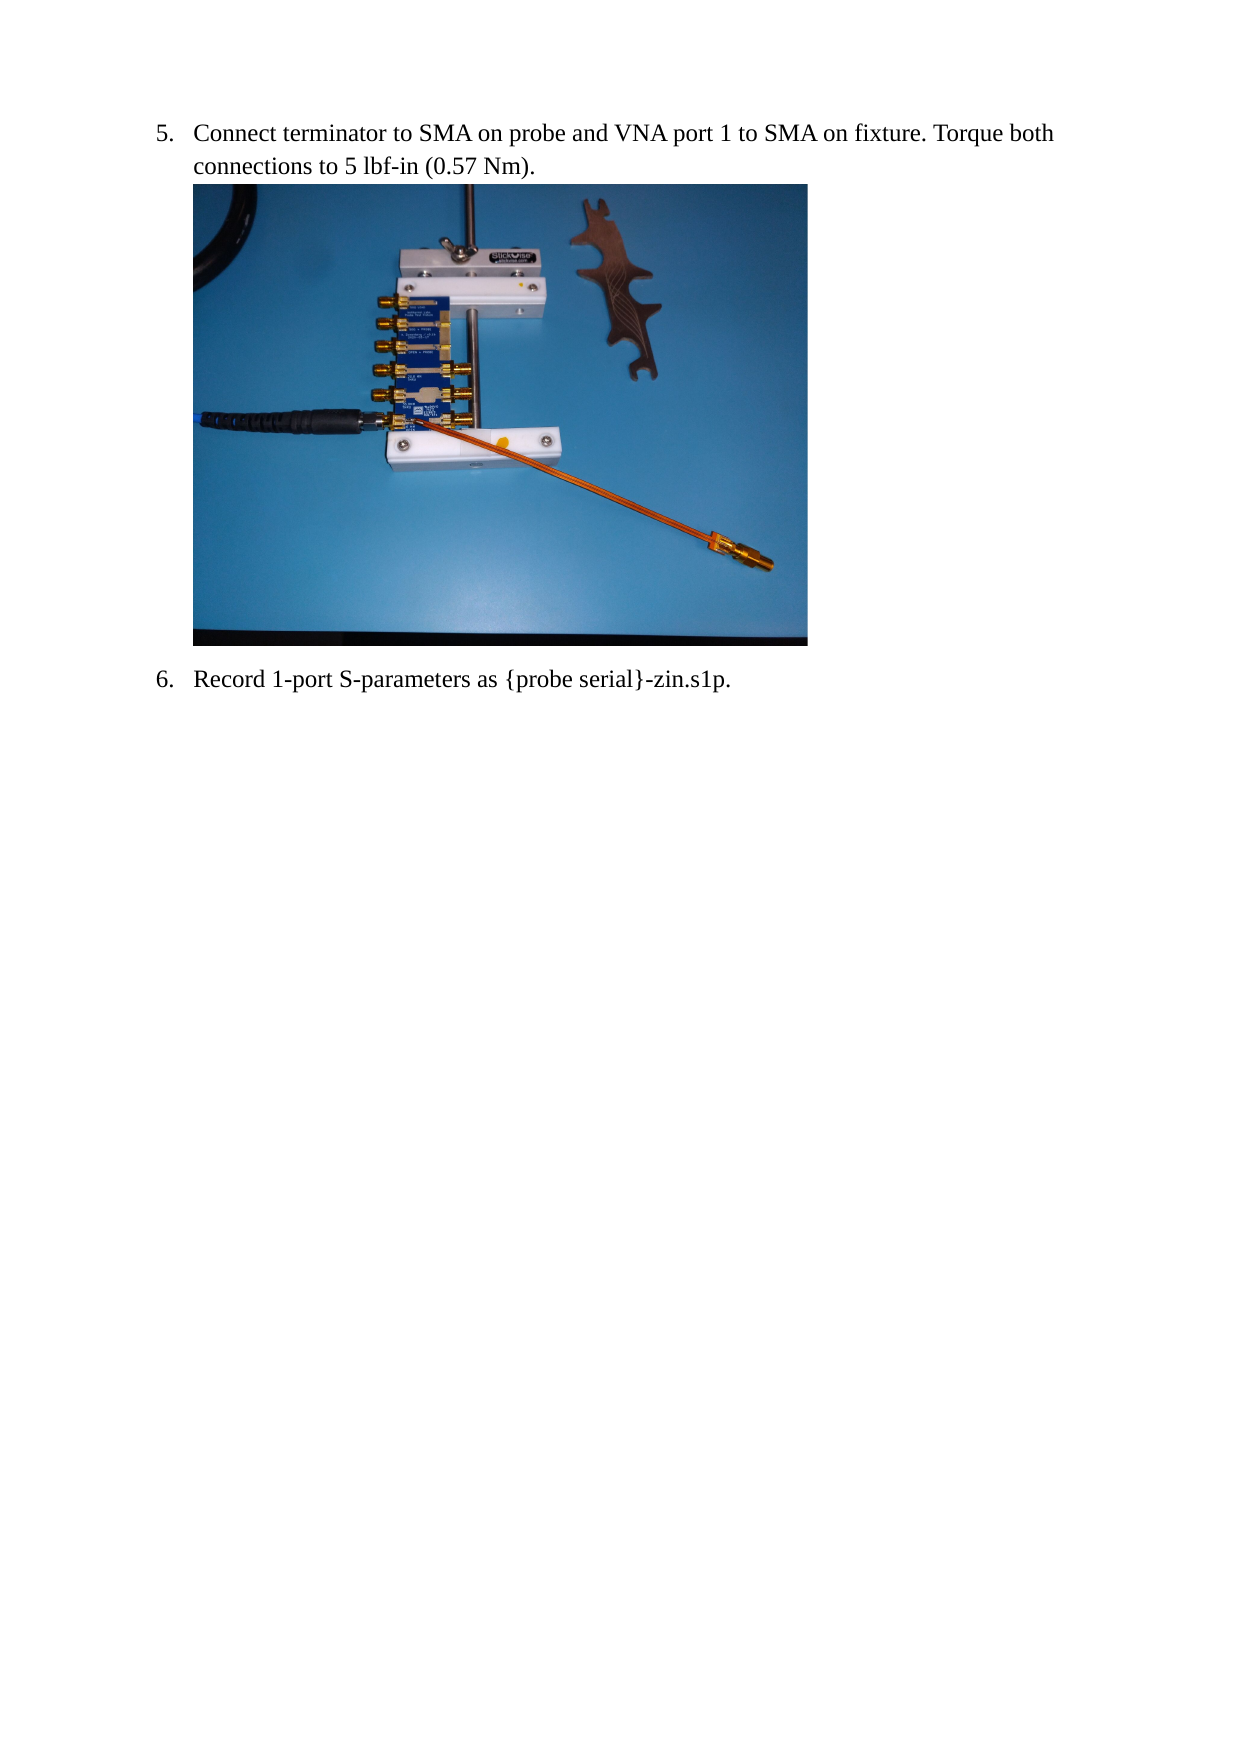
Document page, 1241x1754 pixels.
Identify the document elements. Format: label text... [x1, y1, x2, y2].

picture [193, 184, 808, 646]
list Connect terminator to SMA on probe and VNA port 1 to SMA on fixture. Torque both connections to 5 lbf-in (0.57 Nm). [156, 118, 1122, 645]
list Record 1-port S-parameters as {probe serial}-zin.s1p. [156, 664, 1122, 693]
